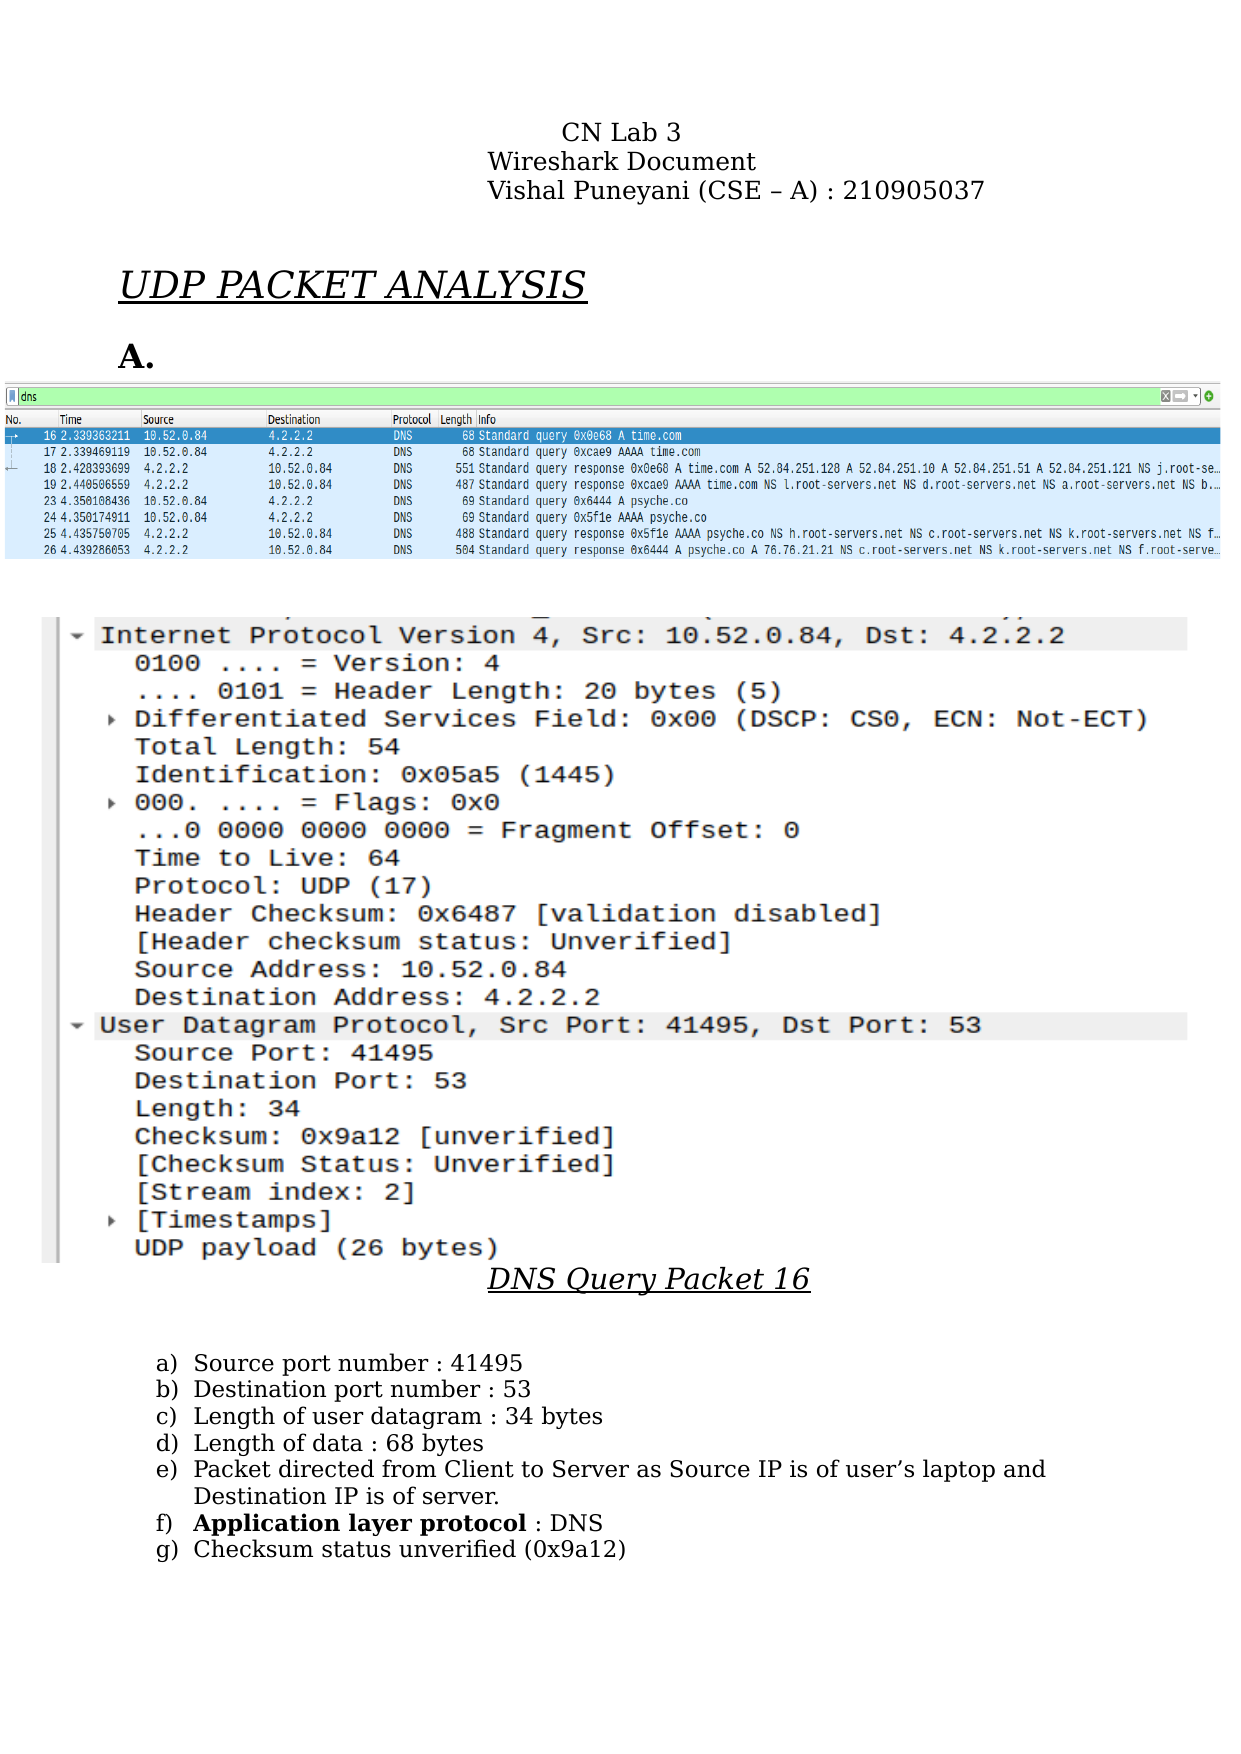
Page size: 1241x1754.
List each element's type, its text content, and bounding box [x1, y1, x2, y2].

text DNS Query Packet 16 [118, 1263, 1122, 1296]
list Source port number : 41495 [156, 1350, 1122, 1376]
text Vishal Puneyani (CSE – A) : 210905037 [118, 177, 1122, 206]
list Length of data : 68 bytes [156, 1430, 1122, 1456]
list Packet directed from Client to Server as Source IP is of user’s laptop and Destination IP is of server. [156, 1456, 1122, 1510]
text UDP PACKET ANALYSIS [118, 264, 1122, 308]
picture [41, 617, 1188, 1263]
text [118, 598, 1122, 617]
list Checksum status unverified (0x9a12) [156, 1537, 1122, 1563]
list Length of user datagram : 34 bytes [156, 1403, 1122, 1430]
picture [4, 381, 1221, 572]
list Destination port number : 53 [156, 1376, 1122, 1403]
list Application layer protocol : DNS [156, 1510, 1122, 1537]
text Wireshark Document [118, 147, 1122, 177]
text CN Lab 3 [118, 118, 1122, 147]
text A. [118, 337, 1122, 376]
